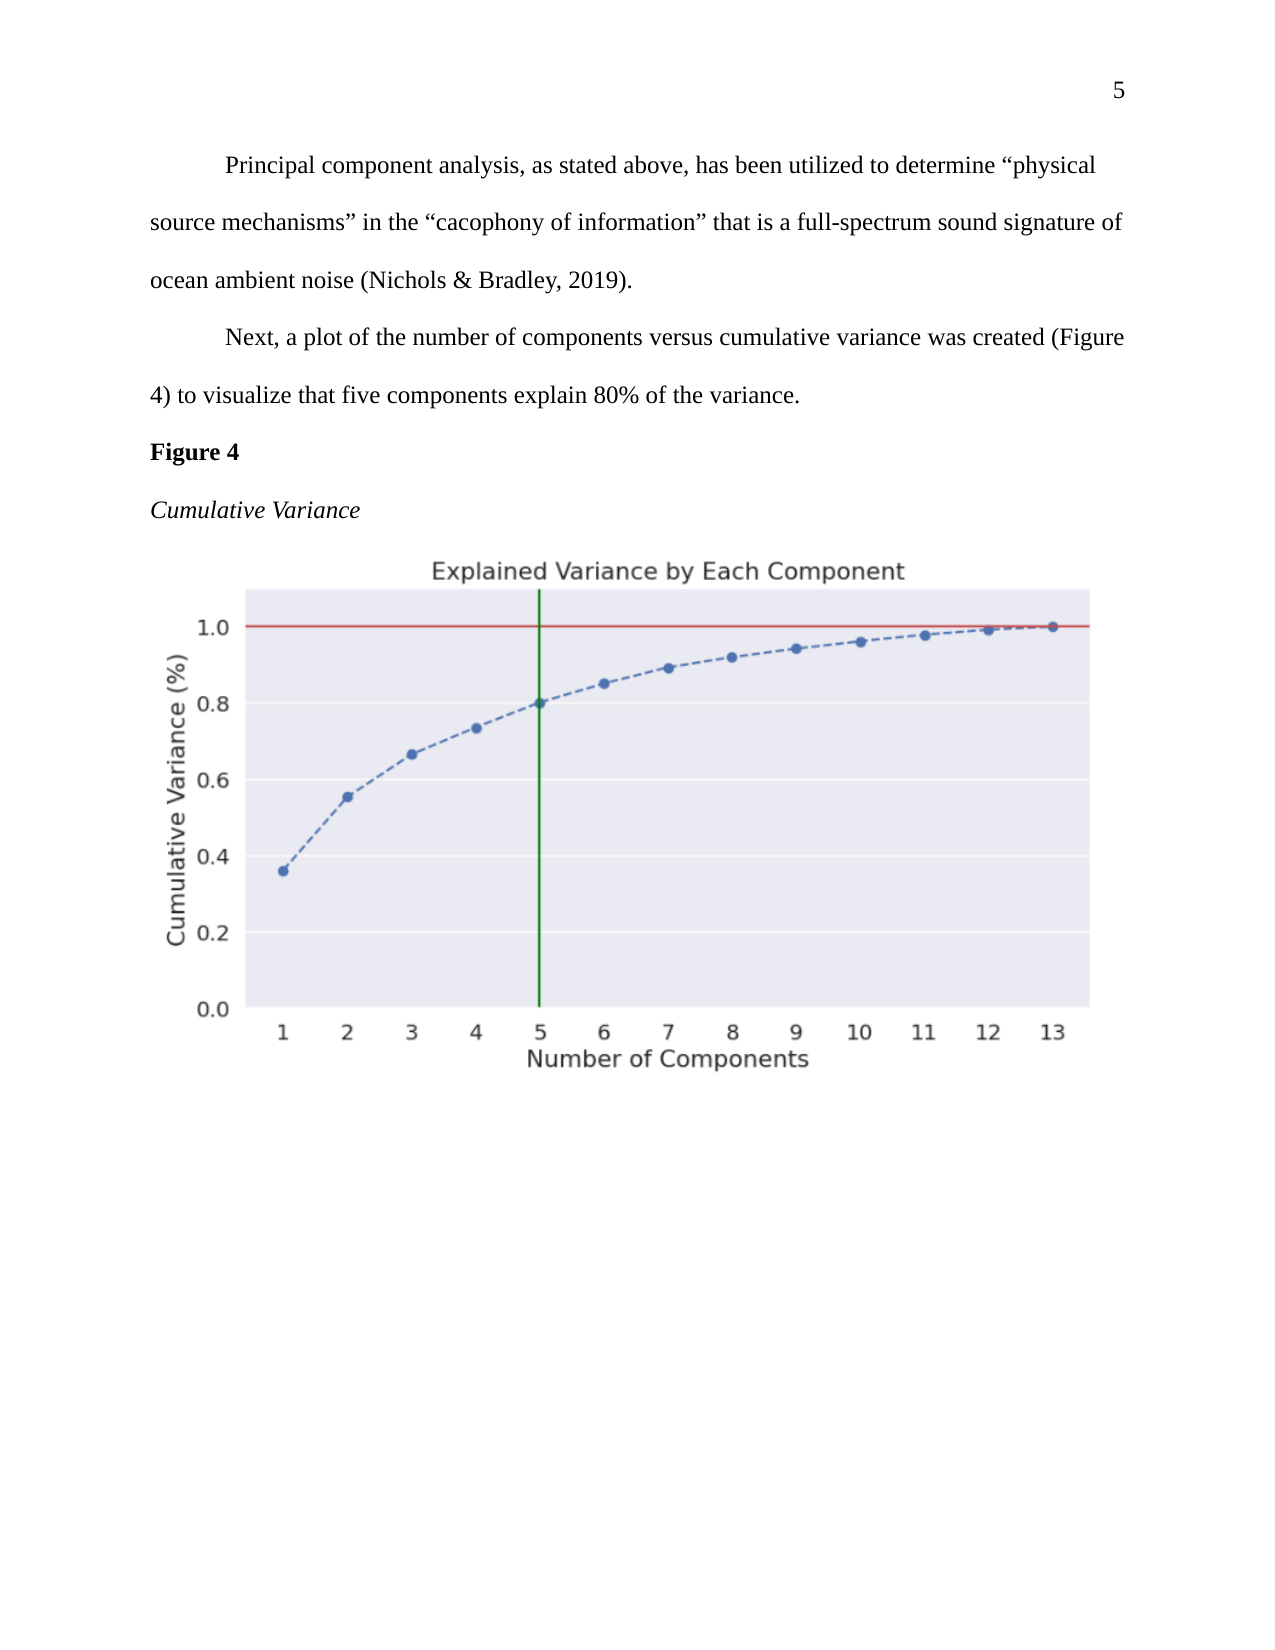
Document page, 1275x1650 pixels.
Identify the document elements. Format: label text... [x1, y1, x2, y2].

text Figure 4 [150, 437, 1125, 466]
subtitle Principal component analysis, as stated above, has been utilized to determine “physical source mechanisms” in the “cacophony of information” that is a full-spectrum sound signature of ocean ambient noise (Nichols & Bradley, 2019). [150, 150, 1125, 294]
subtitle Next, a plot of the number of components versus cumulative variance was created (Figure 4) to visualize that five components explain 80% of the variance. [150, 322, 1125, 409]
text Cumulative Variance [150, 495, 1125, 524]
picture [150, 552, 1125, 1082]
